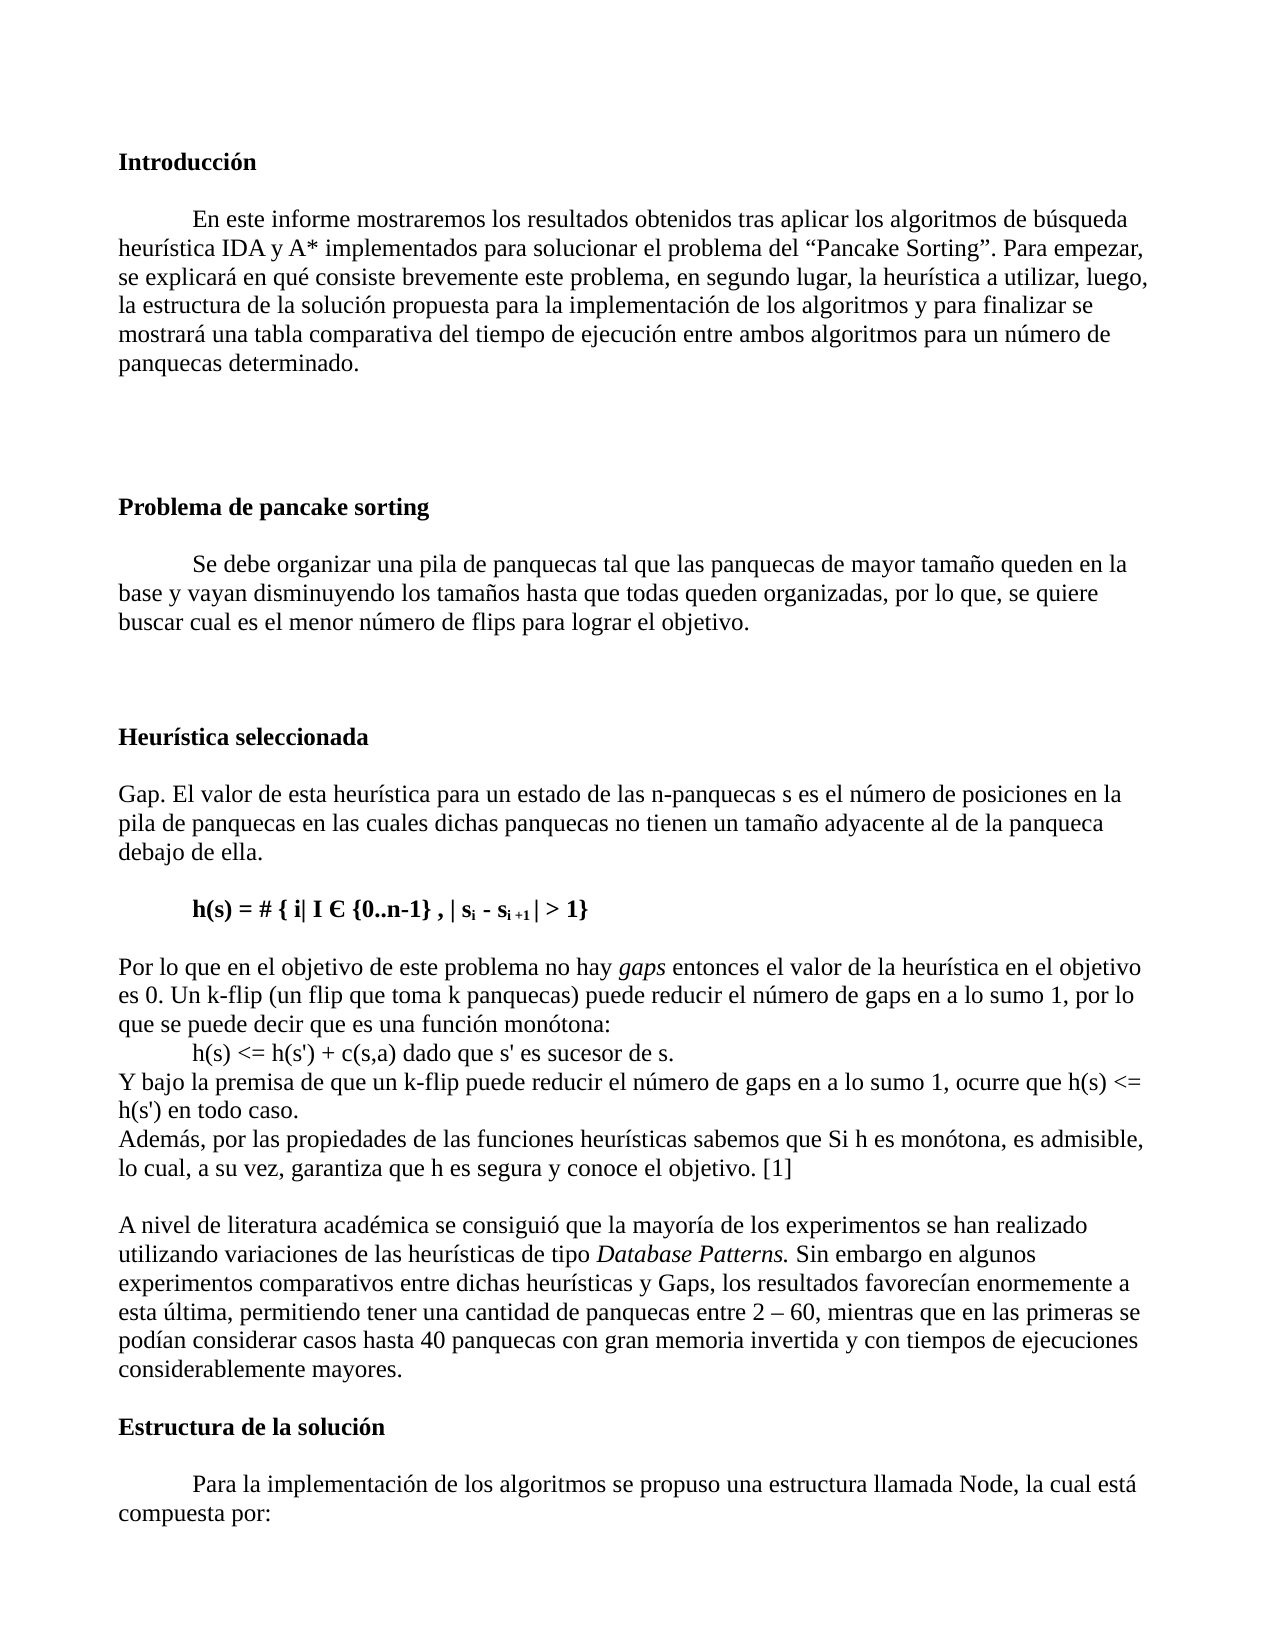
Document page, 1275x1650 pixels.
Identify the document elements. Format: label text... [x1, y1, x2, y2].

text h(s) <= h(s') + c(s,a) dado que s' es sucesor de s. [118, 1038, 1157, 1067]
text Además, por las propiedades de las funciones heurísticas sabemos que Si h es monótona, es admisible, lo cual, a su vez, garantiza que h es segura y conoce el objetivo. [1] [118, 1124, 1157, 1182]
text Estructura de la solución [118, 1412, 1157, 1441]
text A nivel de literatura académica se consiguió que la mayoría de los experimentos se han realizado utilizando variaciones de las heurísticas de tipo Database Patterns. Sin embargo en algunos experimentos comparativos entre dichas heurísticas y Gaps, los resultados favorecían enormemente a esta última, permitiendo tener una cantidad de panquecas entre 2 – 60, mientras que en las primeras se podían considerar casos hasta 40 panquecas con gran memoria invertida y con tiempos de ejecuciones considerablemente mayores. [118, 1211, 1157, 1383]
text Problema de pancake sorting [118, 492, 1157, 521]
text Para la implementación de los algoritmos se propuso una estructura llamada Node, la cual está compuesta por: [118, 1469, 1157, 1527]
text Gap. El valor de esta heurística para un estado de las n-panquecas s es el número de posiciones en la pila de panquecas en las cuales dichas panquecas no tienen un tamaño adyacente al de la panqueca debajo de ella. [118, 779, 1157, 866]
text Introducción [118, 147, 1157, 176]
text Por lo que en el objetivo de este problema no hay gaps entonces el valor de la heurística en el objetivo es 0. Un k-flip (un flip que toma k panquecas) puede reducir el número de gaps en a lo sumo 1, por lo que se puede decir que es una función monótona: [118, 952, 1157, 1038]
text Y bajo la premisa de que un k-flip puede reducir el número de gaps en a lo sumo 1, ocurre que h(s) <= h(s') en todo caso. [118, 1067, 1157, 1124]
text En este informe mostraremos los resultados obtenidos tras aplicar los algoritmos de búsqueda heurística IDA y A* implementados para solucionar el problema del “Pancake Sorting”. Para empezar, se explicará en qué consiste brevemente este problema, en segundo lugar, la heurística a utilizar, luego, la estructura de la solución propuesta para la implementación de los algoritmos y para finalizar se mostrará una tabla comparativa del tiempo de ejecución entre ambos algoritmos para un número de panquecas determinado. [118, 204, 1157, 377]
text Heurística seleccionada [118, 722, 1157, 751]
text Se debe organizar una pila de panquecas tal que las panquecas de mayor tamaño queden en la base y vayan disminuyendo los tamaños hasta que todas queden organizadas, por lo que, se quiere buscar cual es el menor número de flips para lograr el objetivo. [118, 549, 1157, 636]
text h(s) = # { i| I Є {0..n-1} , | si - si +1 | > 1} [118, 894, 1157, 923]
